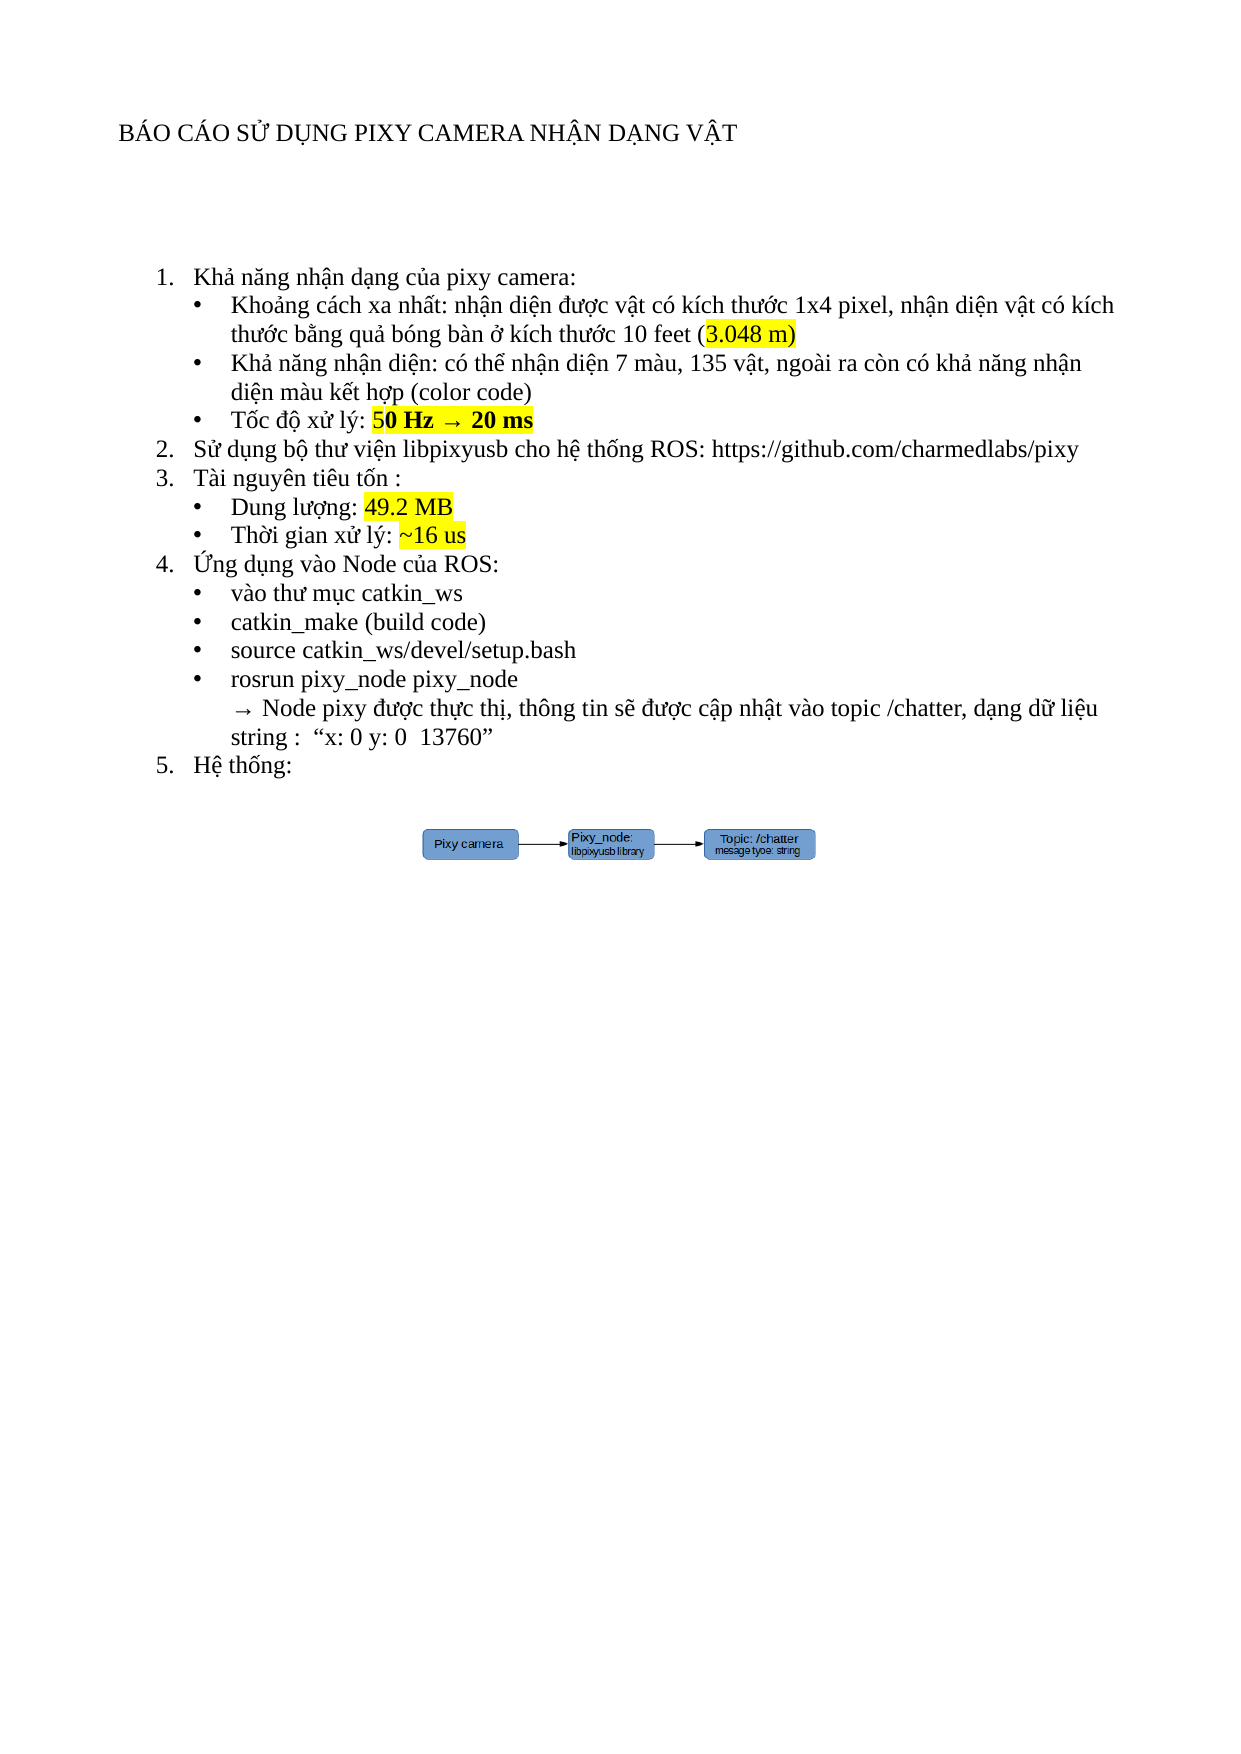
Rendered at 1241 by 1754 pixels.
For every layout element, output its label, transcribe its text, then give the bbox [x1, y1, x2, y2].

list Hệ thống: [156, 751, 1122, 808]
list Khả năng nhận diện: có thể nhận diện 7 màu, 135 vật, ngoài ra còn có khả năng nhận diện màu kết hợp (color code) [193, 348, 1122, 406]
list vào thư mục catkin_ws [193, 578, 1122, 607]
list Thời gian xử lý: ~16 us [193, 521, 1122, 549]
list source catkin_ws/devel/setup.bash [193, 636, 1122, 664]
list → Node pixy được thực thị, thông tin sẽ được cập nhật vào topic /chatter, dạng dữ liệu string : “x: 0 y: 0 13760” [193, 693, 1122, 751]
list Dung lượng: 49.2 MB [193, 492, 1122, 521]
list Khoảng cách xa nhất: nhận diện được vật có kích thước 1x4 pixel, nhận diện vật có kích thước bằng quả bóng bàn ở kích thước 10 feet (3.048 m) [193, 291, 1122, 348]
list Ứng dụng vào Node của ROS: [156, 549, 1122, 578]
list rosrun pixy_node pixy_node [193, 664, 1122, 693]
list Tốc độ xử lý: 50 Hz → 20 ms [193, 406, 1122, 434]
picture [389, 808, 852, 873]
text BÁO CÁO SỬ DỤNG PIXY CAMERA NHẬN DẠNG VẬT [118, 118, 1122, 147]
list catkin_make (build code) [193, 607, 1122, 636]
list Khả năng nhận dạng của pixy camera: [156, 262, 1122, 291]
list Tài nguyên tiêu tốn : [156, 463, 1122, 492]
list Sử dụng bộ thư viện libpixyusb cho hệ thống ROS: https://github.com/charmedlabs/pixy [156, 434, 1122, 463]
